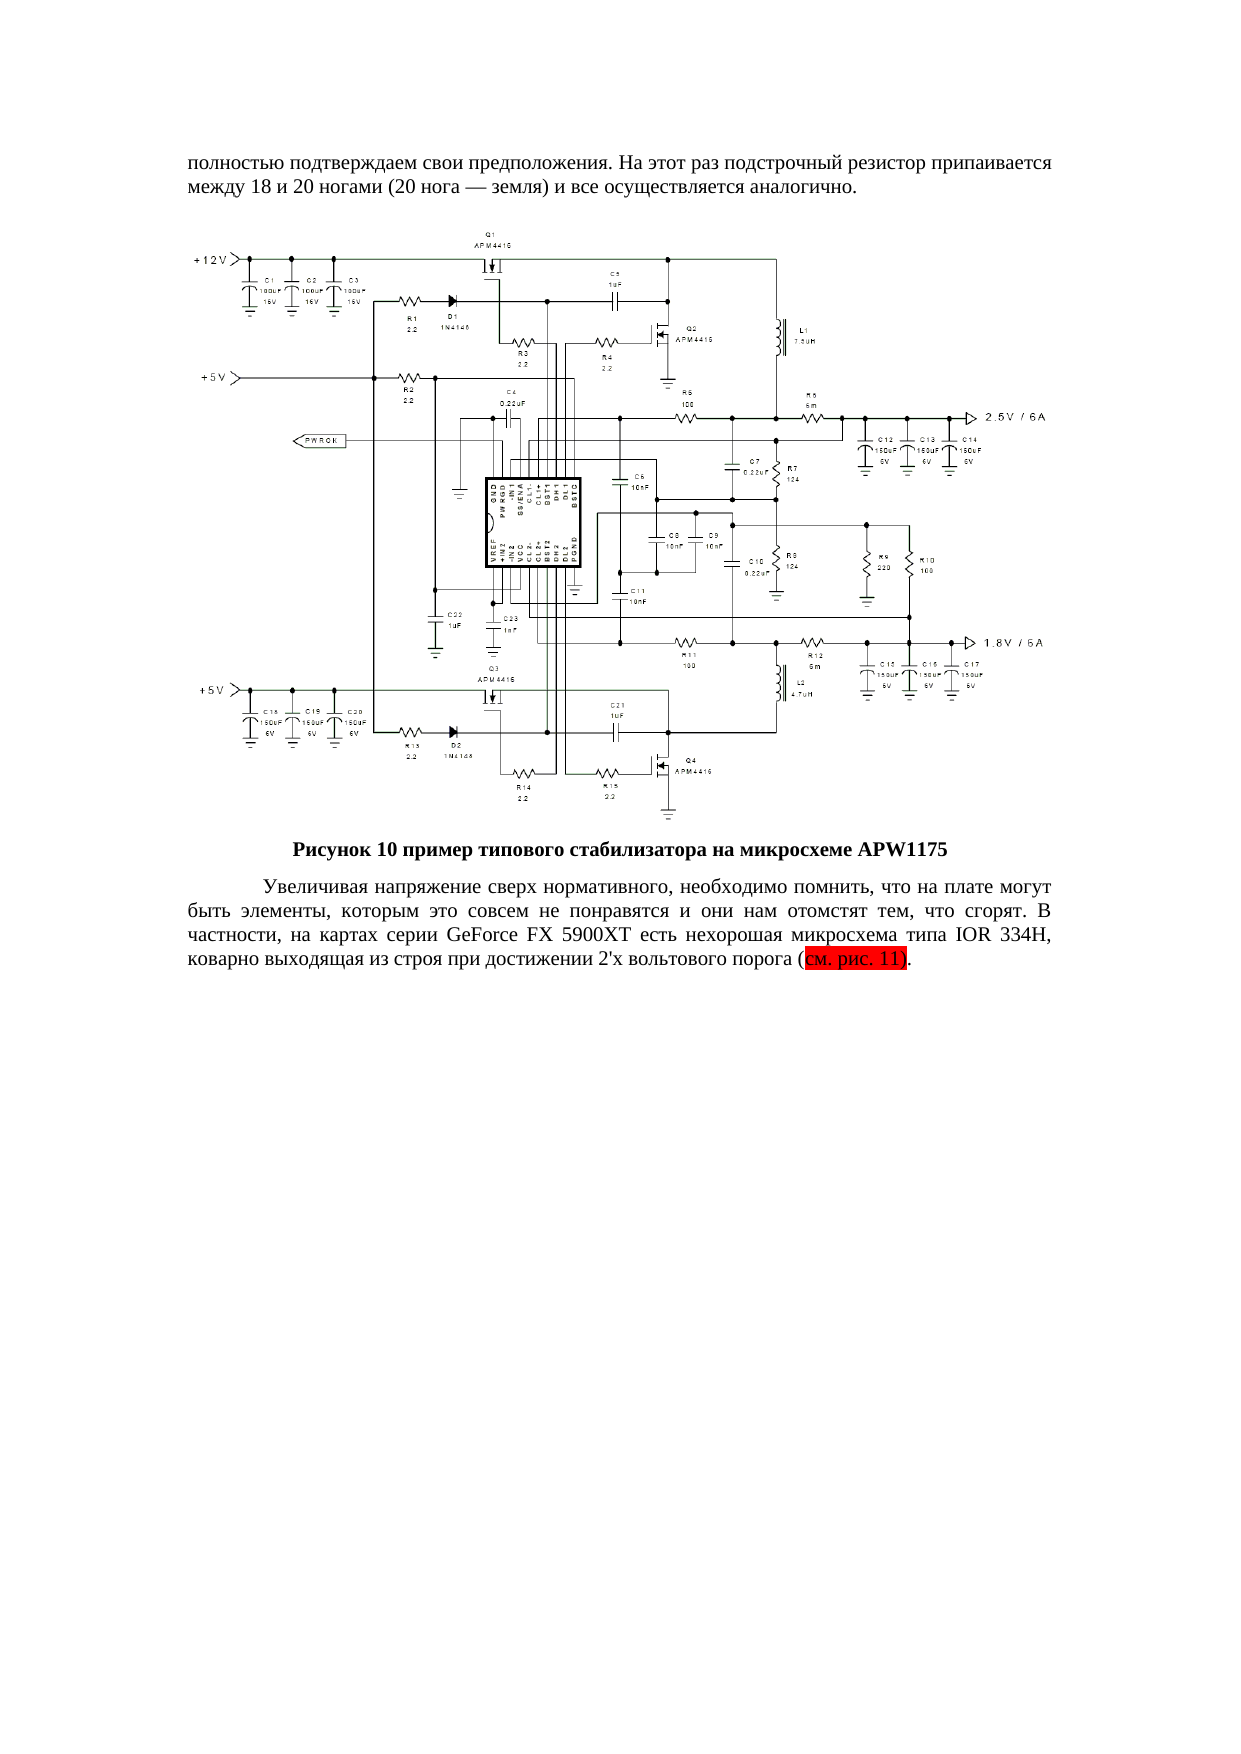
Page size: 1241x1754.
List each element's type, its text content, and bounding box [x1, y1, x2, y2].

picture [188, 222, 1052, 825]
text Рисунок 10 пример типового стабилизатора на микросхеме APW1175 [187, 837, 1053, 861]
text Увеличивая напряжение сверх нормативного, необходимо помнить, что на плате могут быть элементы, которым это совсем не понравятся и они нам отомстят тем, что сгорят. В частности, на картах серии GeForce FX 5900XT есть нехорошая микросхема типа IOR 334H, коварно выходящая из строя при достижении 2'х вольтового порога (см. рис. 11). [187, 873, 1053, 970]
text полностью подтверждаем свои предположения. На этот раз подстрочный резистор припаивается между 18 и 20 ногами (20 нога — земля) и все осуществляется аналогично. [187, 150, 1053, 198]
